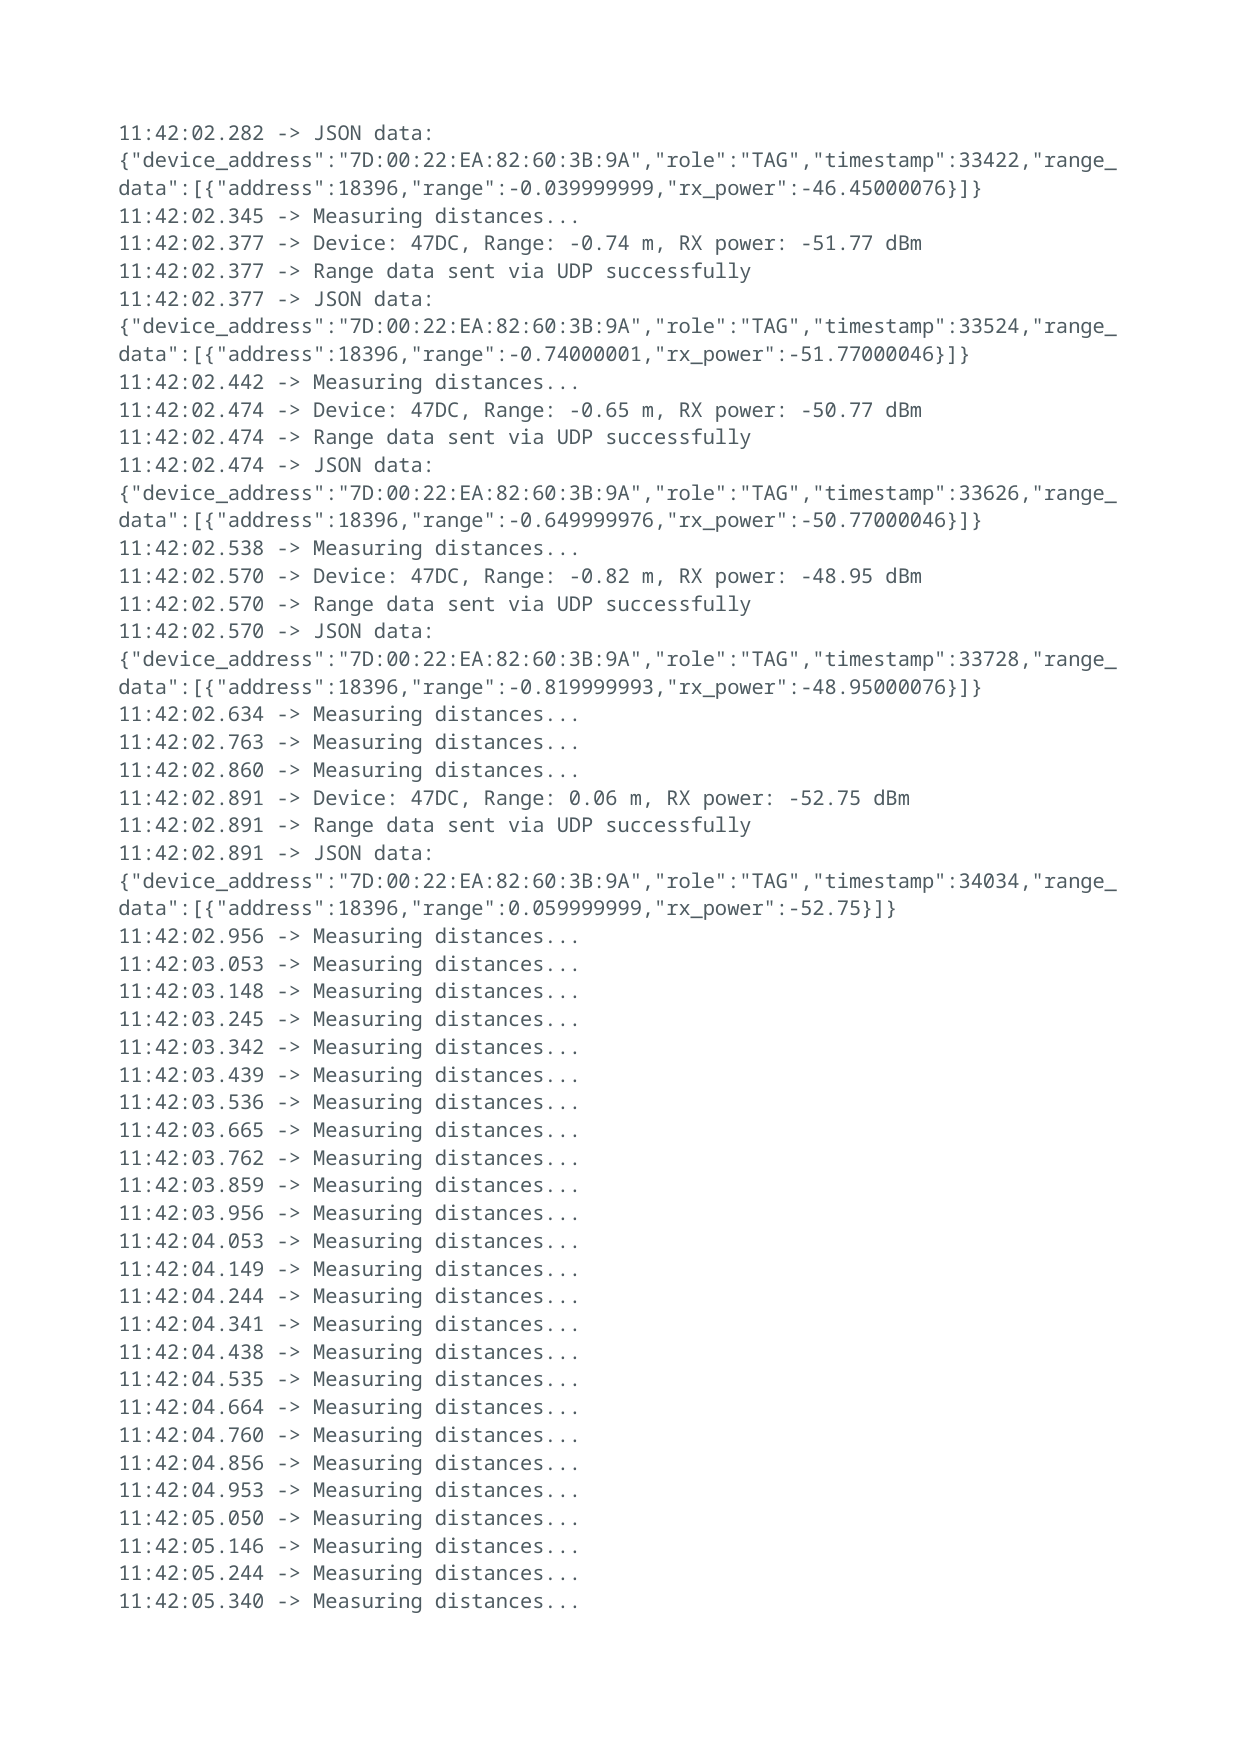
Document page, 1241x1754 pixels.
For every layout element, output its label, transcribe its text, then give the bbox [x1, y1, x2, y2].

text 11:42:02.377 -> Range data sent via UDP successfully [118, 257, 1122, 284]
text 11:42:05.050 -> Measuring distances... [118, 1503, 1122, 1531]
text 11:42:02.956 -> Measuring distances... [118, 922, 1122, 949]
text 11:42:02.474 -> JSON data: {"device_address":"7D:00:22:EA:82:60:3B:9A","role":"TAG","timestamp":33626,"range_data":[{"address":18396,"range":-0.649999976,"rx_power":-50.77000046}]} [118, 451, 1122, 534]
text 11:42:02.891 -> JSON data: {"device_address":"7D:00:22:EA:82:60:3B:9A","role":"TAG","timestamp":34034,"range_data":[{"address":18396,"range":0.059999999,"rx_power":-52.75}]} [118, 838, 1122, 922]
text 11:42:02.570 -> Device: 47DC, Range: -0.82 m, RX power: -48.95 dBm [118, 561, 1122, 589]
text 11:42:03.665 -> Measuring distances... [118, 1116, 1122, 1143]
text 11:42:02.345 -> Measuring distances... [118, 201, 1122, 229]
text 11:42:03.439 -> Measuring distances... [118, 1060, 1122, 1088]
text 11:42:04.341 -> Measuring distances... [118, 1309, 1122, 1337]
text 11:42:04.053 -> Measuring distances... [118, 1226, 1122, 1254]
text 11:42:03.053 -> Measuring distances... [118, 949, 1122, 977]
text 11:42:03.536 -> Measuring distances... [118, 1088, 1122, 1116]
text 11:42:02.891 -> Device: 47DC, Range: 0.06 m, RX power: -52.75 dBm [118, 783, 1122, 811]
text 11:42:04.149 -> Measuring distances... [118, 1254, 1122, 1282]
text 11:42:03.956 -> Measuring distances... [118, 1199, 1122, 1226]
text 11:42:04.535 -> Measuring distances... [118, 1365, 1122, 1393]
text 11:42:02.570 -> Range data sent via UDP successfully [118, 589, 1122, 617]
text 11:42:03.762 -> Measuring distances... [118, 1143, 1122, 1171]
text 11:42:04.760 -> Measuring distances... [118, 1420, 1122, 1448]
text 11:42:05.146 -> Measuring distances... [118, 1531, 1122, 1559]
text 11:42:02.377 -> Device: 47DC, Range: -0.74 m, RX power: -51.77 dBm [118, 229, 1122, 257]
text 11:42:02.860 -> Measuring distances... [118, 755, 1122, 783]
text 11:42:04.856 -> Measuring distances... [118, 1448, 1122, 1476]
text 11:42:02.570 -> JSON data: {"device_address":"7D:00:22:EA:82:60:3B:9A","role":"TAG","timestamp":33728,"range_data":[{"address":18396,"range":-0.819999993,"rx_power":-48.95000076}]} [118, 617, 1122, 700]
text 11:42:04.244 -> Measuring distances... [118, 1282, 1122, 1309]
text 11:42:02.474 -> Range data sent via UDP successfully [118, 423, 1122, 451]
text 11:42:04.438 -> Measuring distances... [118, 1337, 1122, 1365]
text 11:42:05.340 -> Measuring distances... [118, 1587, 1122, 1614]
text 11:42:05.244 -> Measuring distances... [118, 1559, 1122, 1587]
text 11:42:03.148 -> Measuring distances... [118, 977, 1122, 1005]
text 11:42:04.953 -> Measuring distances... [118, 1476, 1122, 1503]
text 11:42:03.342 -> Measuring distances... [118, 1032, 1122, 1060]
text 11:42:02.442 -> Measuring distances... [118, 367, 1122, 395]
text 11:42:02.891 -> Range data sent via UDP successfully [118, 811, 1122, 838]
text 11:42:02.634 -> Measuring distances... [118, 700, 1122, 728]
text 11:42:04.664 -> Measuring distances... [118, 1393, 1122, 1420]
text 11:42:03.245 -> Measuring distances... [118, 1005, 1122, 1032]
text 11:42:02.538 -> Measuring distances... [118, 534, 1122, 561]
text 11:42:02.474 -> Device: 47DC, Range: -0.65 m, RX power: -50.77 dBm [118, 395, 1122, 423]
text 11:42:02.377 -> JSON data: {"device_address":"7D:00:22:EA:82:60:3B:9A","role":"TAG","timestamp":33524,"range_data":[{"address":18396,"range":-0.74000001,"rx_power":-51.77000046}]} [118, 284, 1122, 367]
text 11:42:02.282 -> JSON data: {"device_address":"7D:00:22:EA:82:60:3B:9A","role":"TAG","timestamp":33422,"range_data":[{"address":18396,"range":-0.039999999,"rx_power":-46.45000076}]} [118, 118, 1122, 201]
text 11:42:02.763 -> Measuring distances... [118, 728, 1122, 755]
text 11:42:03.859 -> Measuring distances... [118, 1171, 1122, 1199]
